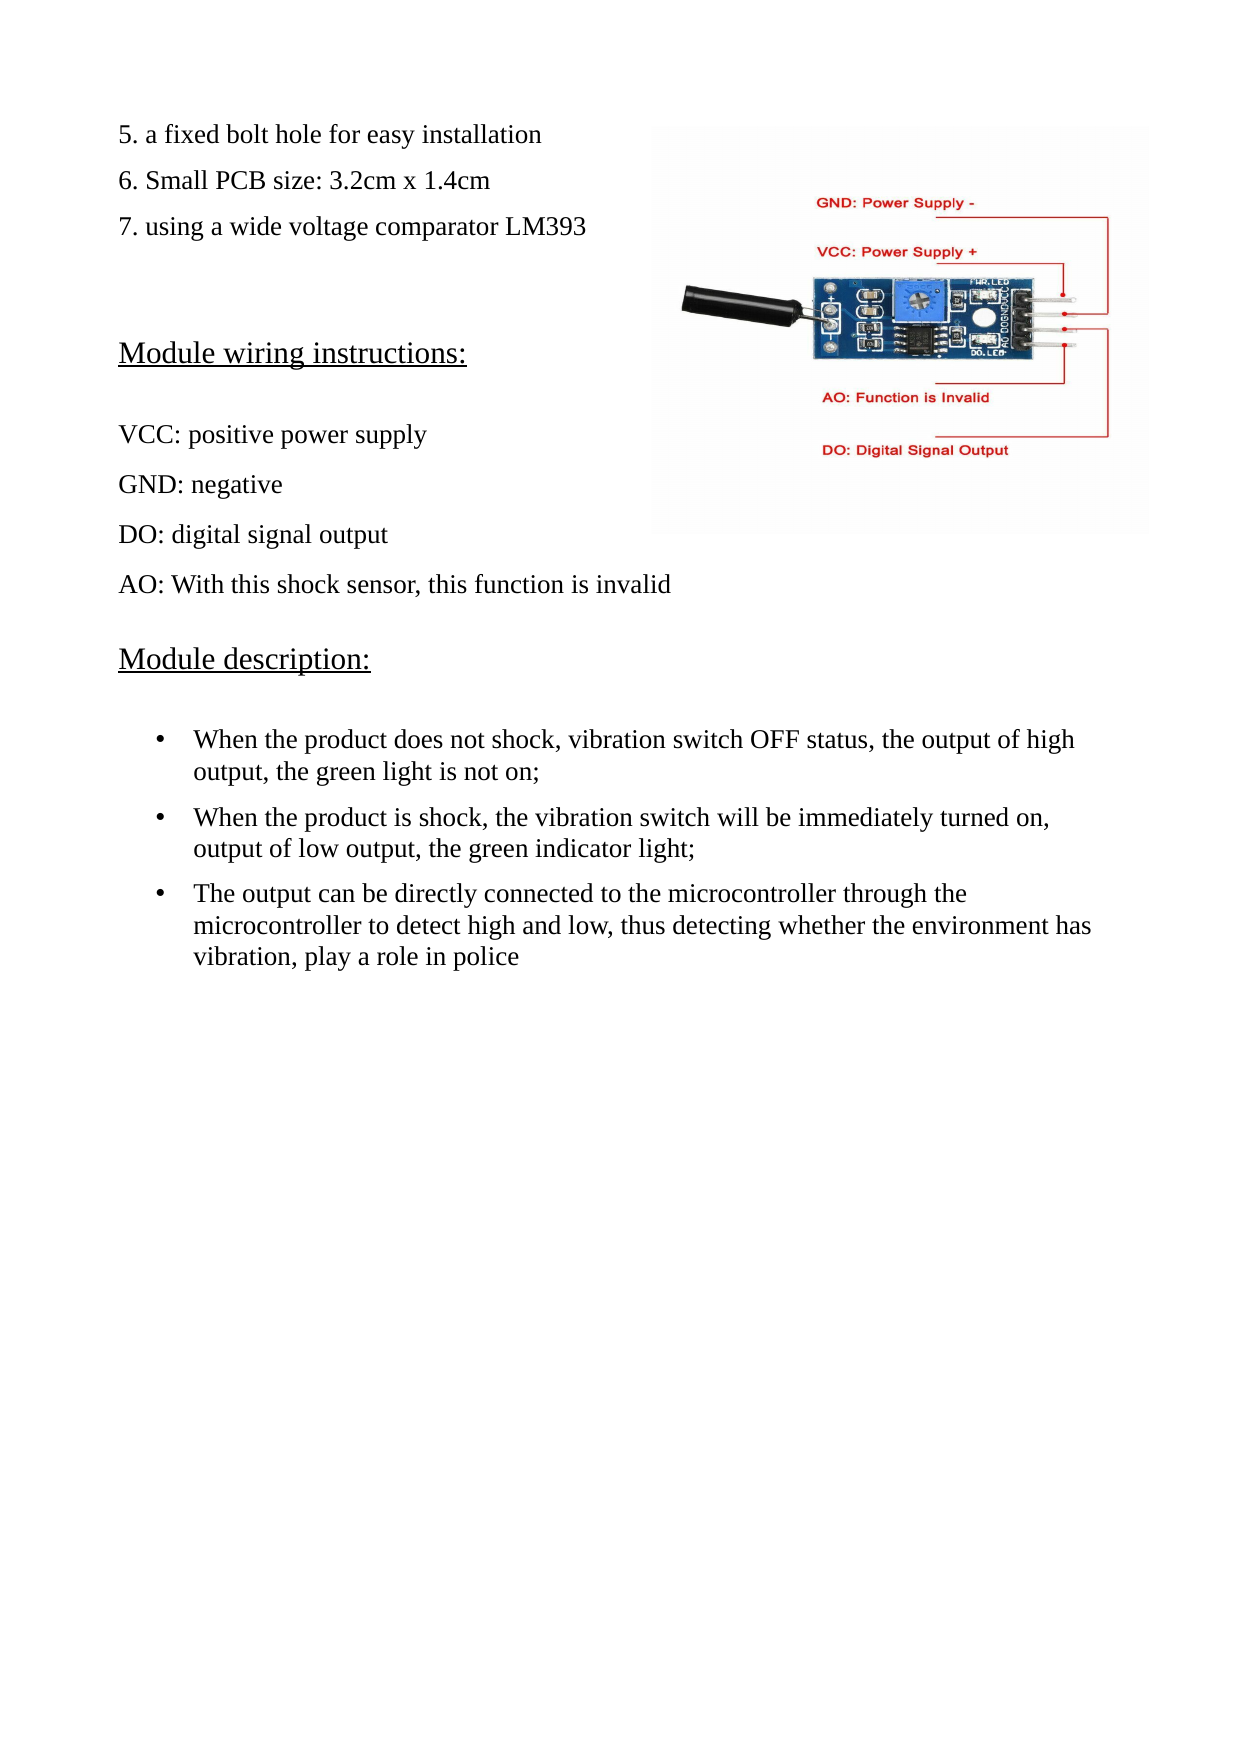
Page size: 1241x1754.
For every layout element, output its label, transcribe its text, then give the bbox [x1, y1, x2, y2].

text DO: digital signal output [118, 518, 1122, 549]
text 7. using a wide voltage comparator LM393 [118, 209, 651, 241]
list When the product is shock, the vibration switch will be immediately turned on, output of low output, the green indicator light; [156, 801, 1122, 863]
text AO: With this shock sensor, this function is invalid [118, 569, 1122, 600]
text 5. a fixed bolt hole for easy installation [118, 118, 1122, 149]
list When the product does not shock, vibration switch OFF status, the output of high output, the green light is not on; [156, 724, 1122, 786]
text 6. Small PCB size: 3.2cm x 1.4cm [118, 164, 651, 195]
text Module wiring instructions: [118, 334, 651, 370]
text VCC: positive power supply [118, 418, 651, 449]
subtitle Module description: [118, 640, 1122, 676]
picture [651, 126, 1149, 534]
text GND: negative [118, 468, 651, 499]
list The output can be directly connected to the microcontroller through the microcontroller to detect high and low, thus detecting whether the environment has vibration, play a role in police [156, 878, 1122, 971]
